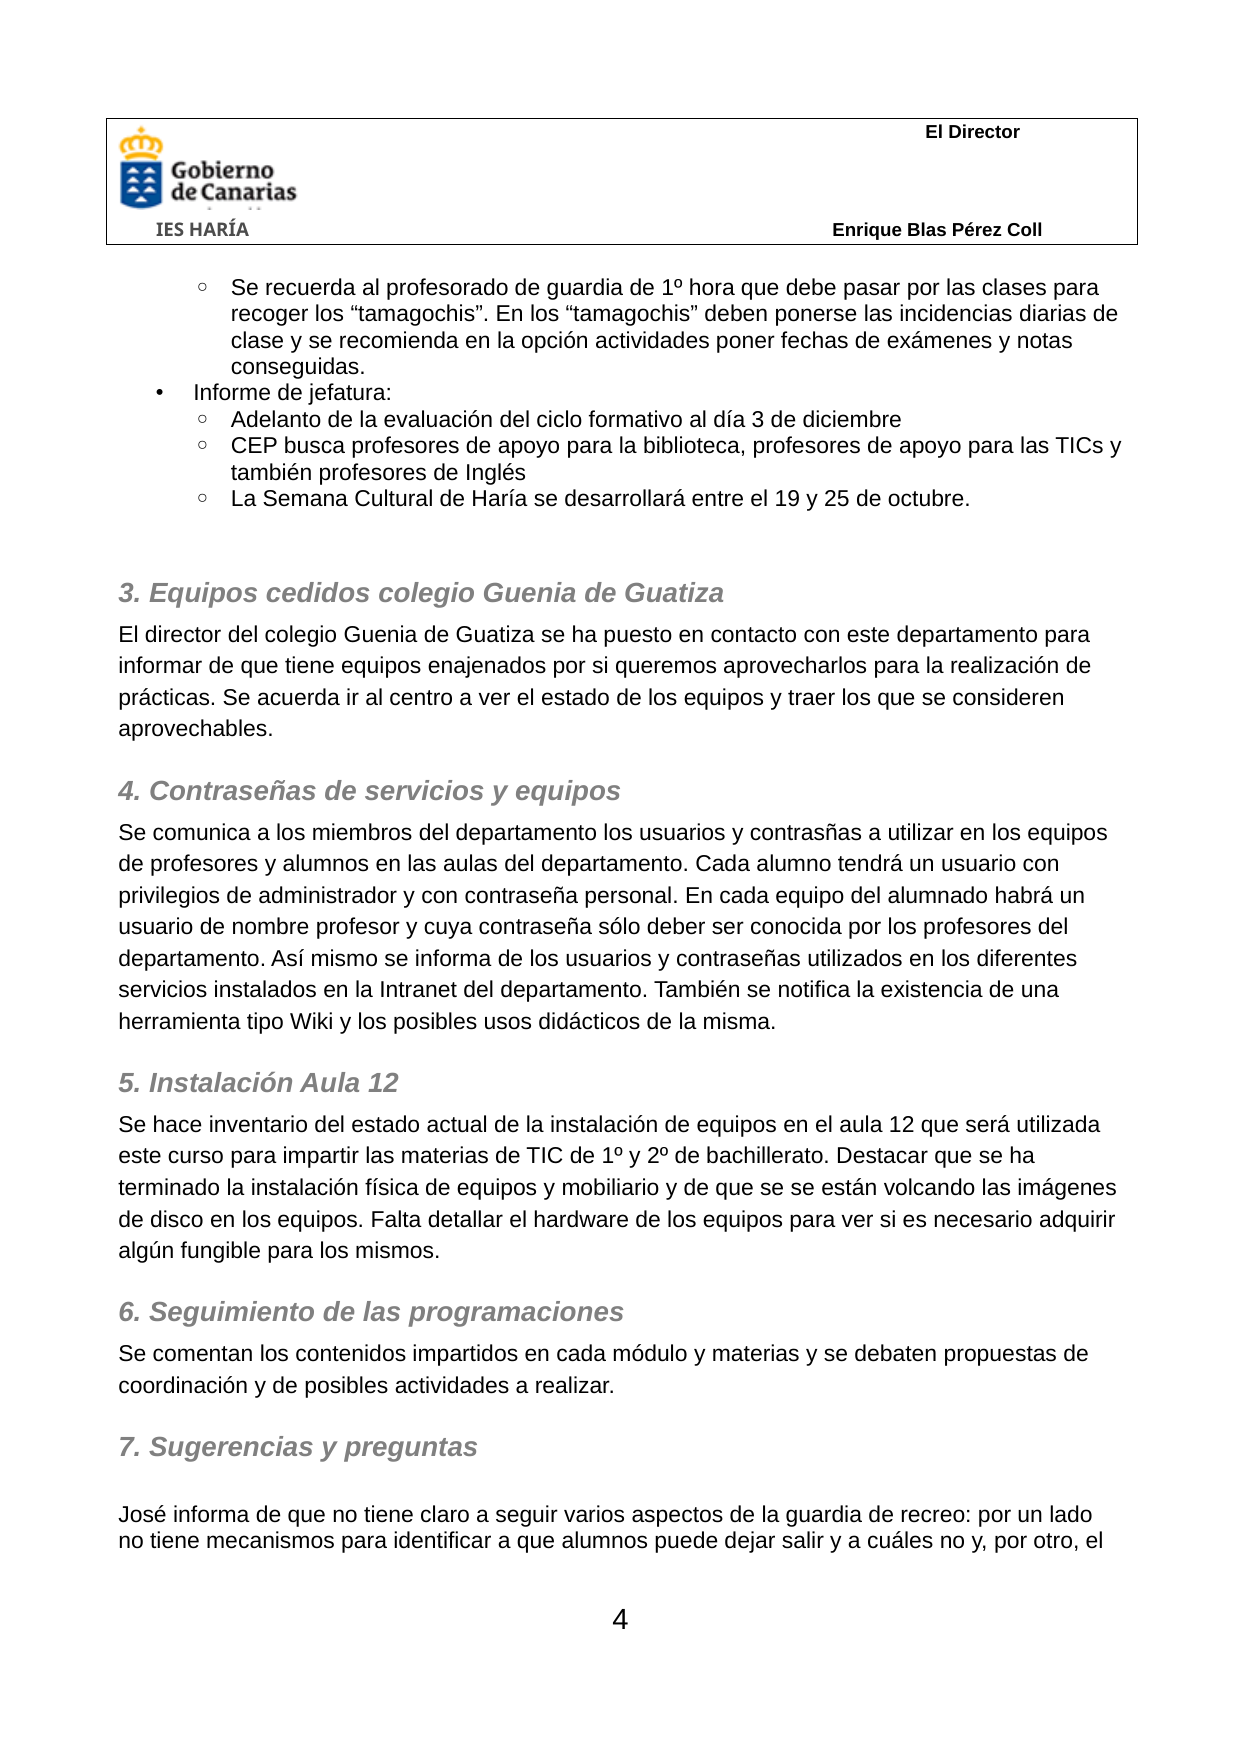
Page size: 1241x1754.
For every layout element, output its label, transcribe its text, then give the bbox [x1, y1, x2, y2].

list Adelanto de la evaluación del ciclo formativo al día 3 de diciembre [193, 406, 1122, 432]
text Se comunica a los miembros del departamento los usuarios y contrasñas a utilizar en los equipos de profesores y alumnos en las aulas del departamento. Cada alumno tendrá un usuario con privilegios de administrador y con contraseña personal. En cada equipo del alumnado habrá un usuario de nombre profesor y cuya contraseña sólo deber ser conocida por los profesores del departamento. Así mismo se informa de los usuarios y contraseñas utilizados en los diferentes servicios instalados en la Intranet del departamento. También se notifica la existencia de una herramienta tipo Wiki y los posibles usos didácticos de la misma. [118, 818, 1122, 1034]
text Se comentan los contenidos impartidos en cada módulo y materias y se debaten propuestas de coordinación y de posibles actividades a realizar. [118, 1340, 1122, 1398]
text El director del colegio Guenia de Guatiza se ha puesto en contacto con este departamento para informar de que tiene equipos enajenados por si queremos aprovecharlos para la realización de prácticas. Se acuerda ir al centro a ver el estado de los equipos y traer los que se consideren aprovechables. [118, 621, 1122, 742]
picture [115, 123, 300, 210]
text José informa de que no tiene claro a seguir varios aspectos de la guardia de recreo: por un lado no tiene mecanismos para identificar a que alumnos puede dejar salir y a cuáles no y, por otro, el [118, 1501, 1122, 1554]
list Informe de jefatura: [156, 379, 1122, 406]
subtitle 3. Equipos cedidos colegio Guenia de Guatiza [118, 576, 1122, 608]
list Se recuerda al profesorado de guardia de 1º hora que debe pasar por las clases para recoger los “tamagochis”. En los “tamagochis” deben ponerse las incidencias diarias de clase y se recomienda en la opción actividades poner fechas de exámenes y notas conseguidas. [193, 274, 1122, 379]
list CEP busca profesores de apoyo para la biblioteca, profesores de apoyo para las TICs y también profesores de Inglés [193, 432, 1122, 485]
text Se hace inventario del estado actual de la instalación de equipos en el aula 12 que será utilizada este curso para impartir las materias de TIC de 1º y 2º de bachillerato. Destacar que se ha terminado la instalación física de equipos y mobiliario y de que se se están volcando las imágenes de disco en los equipos. Falta detallar el hardware de los equipos para ver si es necesario adquirir algún fungible para los mismos. [118, 1111, 1122, 1263]
subtitle 7. Sugerencias y preguntas [118, 1430, 1122, 1462]
subtitle 5. Instalación Aula 12 [118, 1066, 1122, 1098]
subtitle 4. Contraseñas de servicios y equipos [118, 774, 1122, 806]
subtitle 6. Seguimiento de las programaciones [118, 1296, 1122, 1328]
list La Semana Cultural de Haría se desarrollará entre el 19 y 25 de octubre. [193, 485, 1122, 511]
